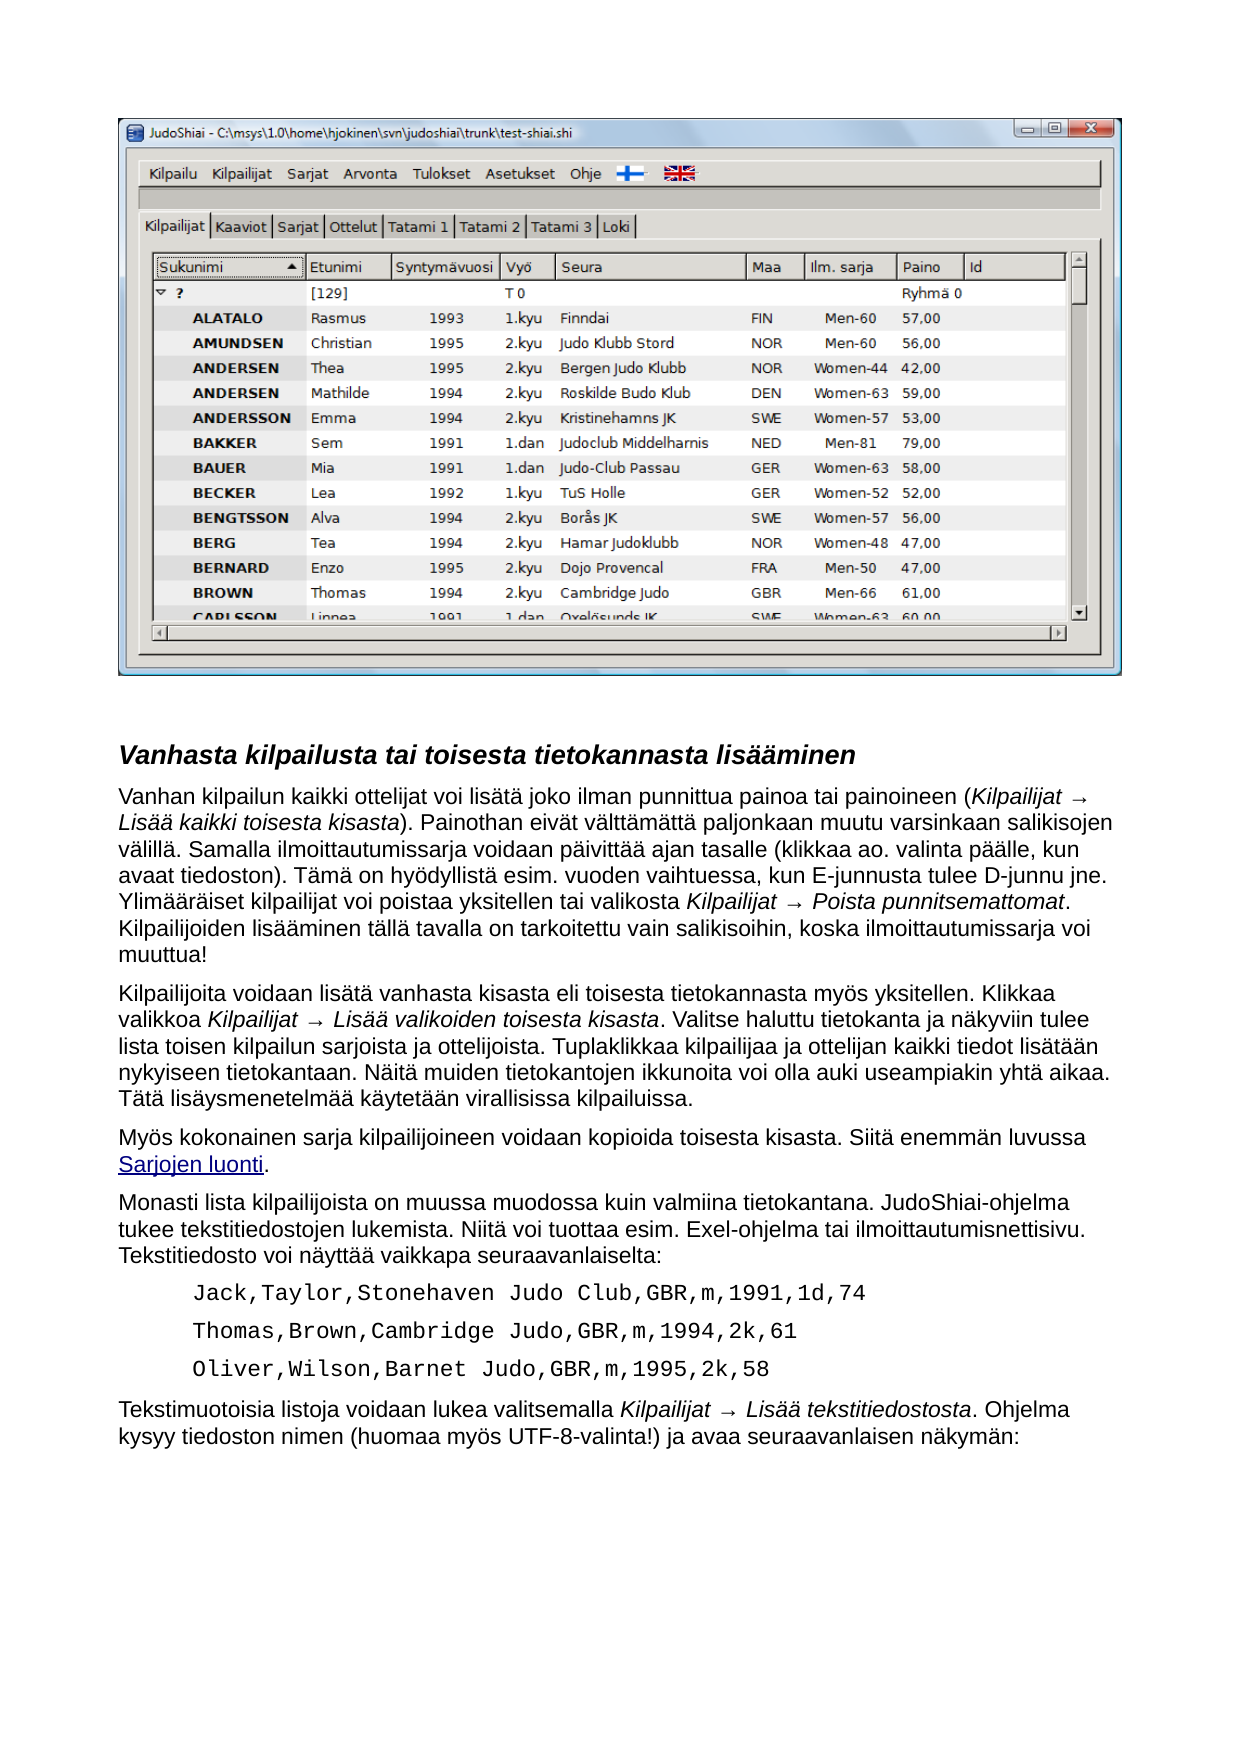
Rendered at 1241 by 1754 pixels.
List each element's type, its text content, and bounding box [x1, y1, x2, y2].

text Kilpailijoita voidaan lisätä vanhasta kisasta eli toisesta tietokannasta myös yksitellen. Klikkaa valikkoa Kilpailijat → Lisää valikoiden toisesta kisasta. Valitse haluttu tietokanta ja näkyviin tulee lista toisen kilpailun sarjoista ja ottelijoista. Tuplaklikkaa kilpailijaa ja ottelijan kaikki tiedot lisätään nykyiseen tietokantaan. Näitä muiden tietokantojen ikkunoita voi olla auki useampiakin yhtä aikaa. Tätä lisäysmenetelmää käytetään virallisissa kilpailuissa. [118, 980, 1122, 1112]
text Thomas,Brown,Cambridge Judo,GBR,m,1994,2k,61 [192, 1319, 1122, 1345]
text Vanhan kilpailun kaikki ottelijat voi lisätä joko ilman punnittua painoa tai painoineen (Kilpailijat → Lisää kaikki toisesta kisasta). Painothan eivät välttämättä paljonkaan muutu varsinkaan salikisojen välillä. Samalla ilmoittautumissarja voidaan päivittää ajan tasalle (klikkaa ao. valinta päälle, kun avaat tiedoston). Tämä on hyödyllistä esim. vuoden vaihtuessa, kun E-junnusta tulee D-junnu jne. Ylimääräiset kilpailijat voi poistaa yksitellen tai valikosta Kilpailijat → Poista punnitsemattomat. Kilpailijoiden lisääminen tällä tavalla on tarkoitettu vain salikisoihin, koska ilmoittautumissarja voi muuttua! [118, 783, 1122, 967]
text Monasti lista kilpailijoista on muussa muodossa kuin valmiina tietokantana. JudoShiai-ohjelma tukee tekstitiedostojen lukemista. Niitä voi tuottaa esim. Exel-ohjelma tai ilmoittautumisnettisivu. Tekstitiedosto voi näyttää vaikkapa seuraavanlaiselta: [118, 1189, 1122, 1268]
text Oliver,Wilson,Barnet Judo,GBR,m,1995,2k,58 [192, 1358, 1122, 1384]
text Myös kokonainen sarja kilpailijoineen voidaan kopioida toisesta kisasta. Siitä enemmän luvussa Sarjojen luonti. [118, 1124, 1122, 1177]
picture [118, 118, 1122, 676]
text Tekstimuotoisia listoja voidaan lukea valitsemalla Kilpailijat → Lisää tekstitiedostosta. Ohjelma kysyy tiedoston nimen (huomaa myös UTF-8-valinta!) ja avaa seuraavanlaisen näkymän: [118, 1396, 1122, 1449]
text Jack,Taylor,Stonehaven Judo Club,GBR,m,1991,1d,74 [192, 1281, 1122, 1307]
subtitle Vanhasta kilpailusta tai toisesta tietokannasta lisääminen [118, 739, 1122, 770]
